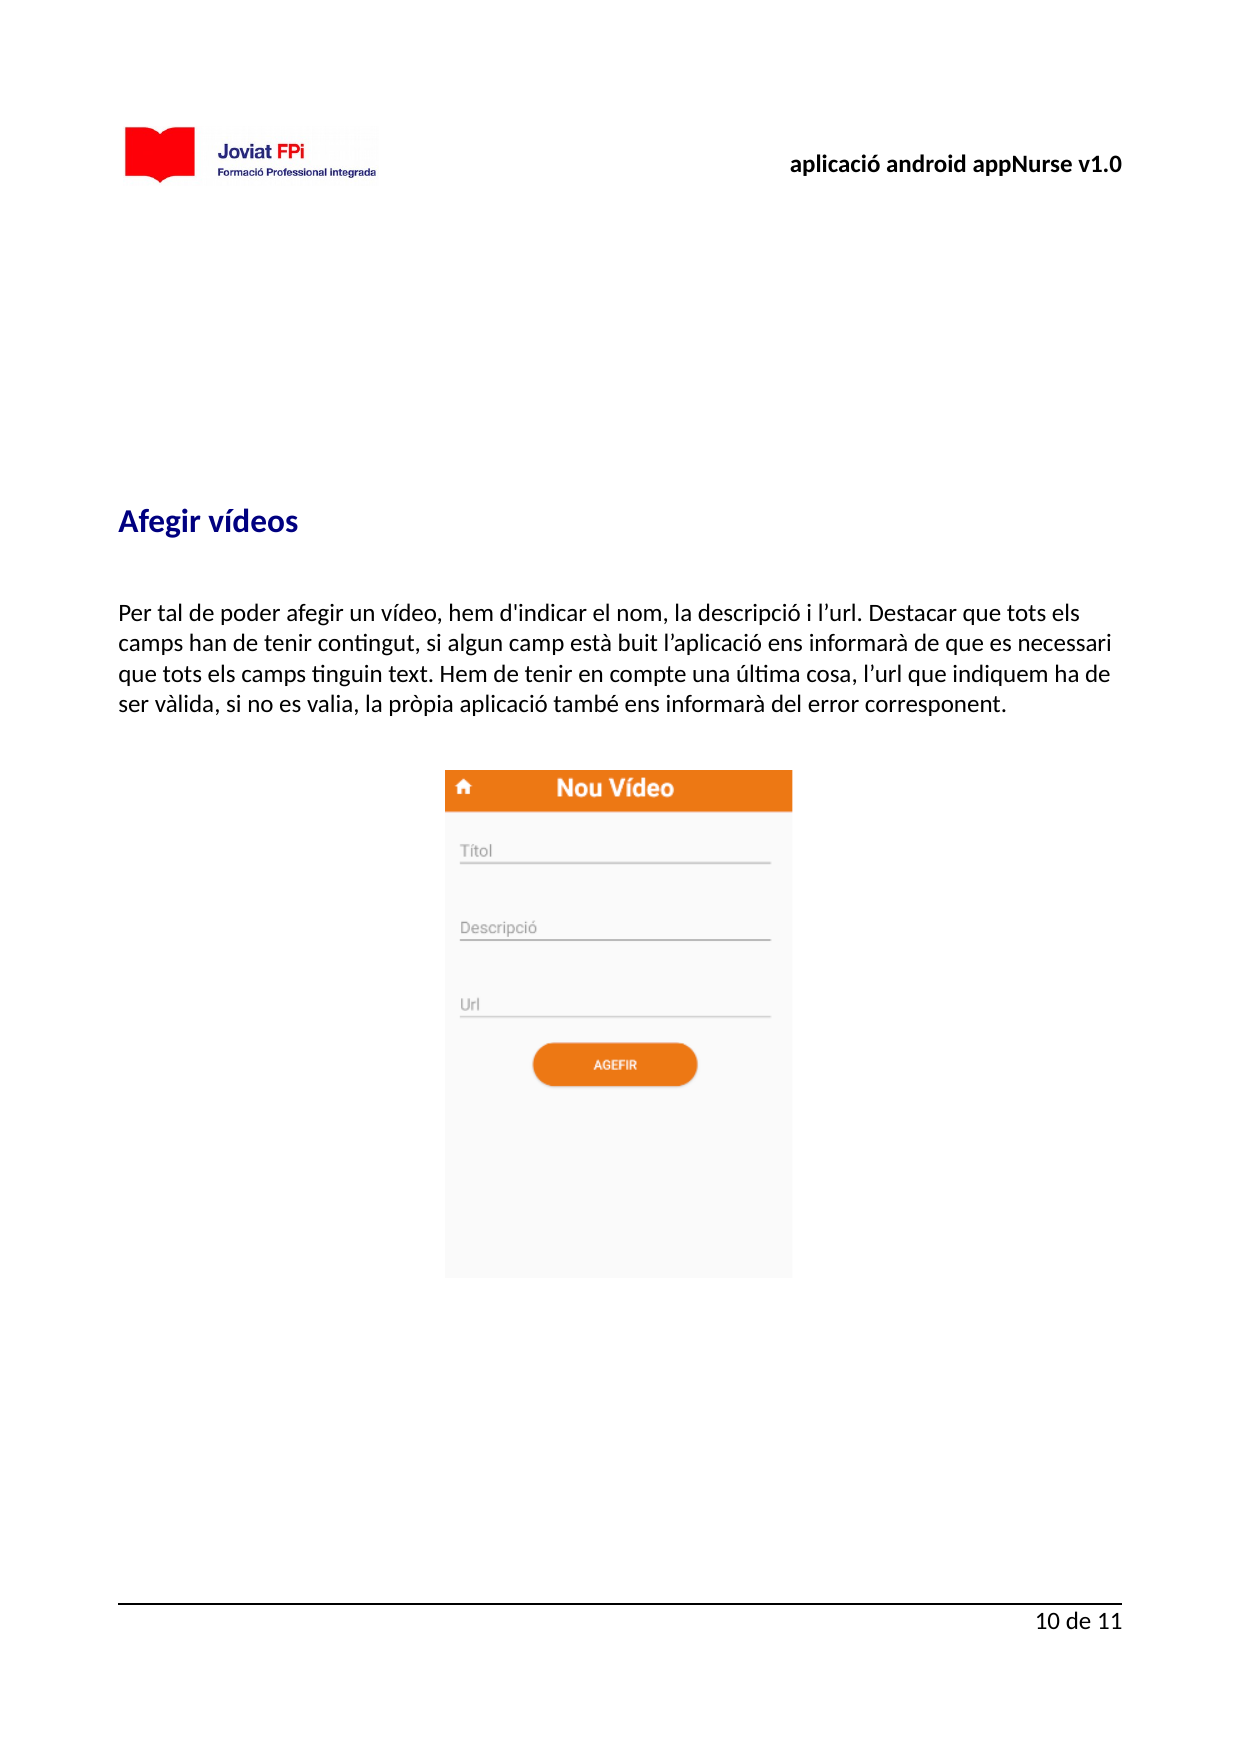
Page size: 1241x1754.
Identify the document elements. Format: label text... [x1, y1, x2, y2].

picture [445, 770, 793, 1278]
picture [123, 126, 379, 186]
text Afegir vídeos [118, 501, 1122, 541]
text Per tal de poder afegir un vídeo, hem d'indicar el nom, la descripció i l’url. Destacar que tots els camps han de tenir contingut, si algun camp està buit l’aplicació ens informarà de que es necessari que tots els camps tinguin text. Hem de tenir en compte una última cosa, l’url que indiquem ha de ser vàlida, si no es valia, la pròpia aplicació també ens informarà del error corresponent. [118, 597, 1122, 719]
